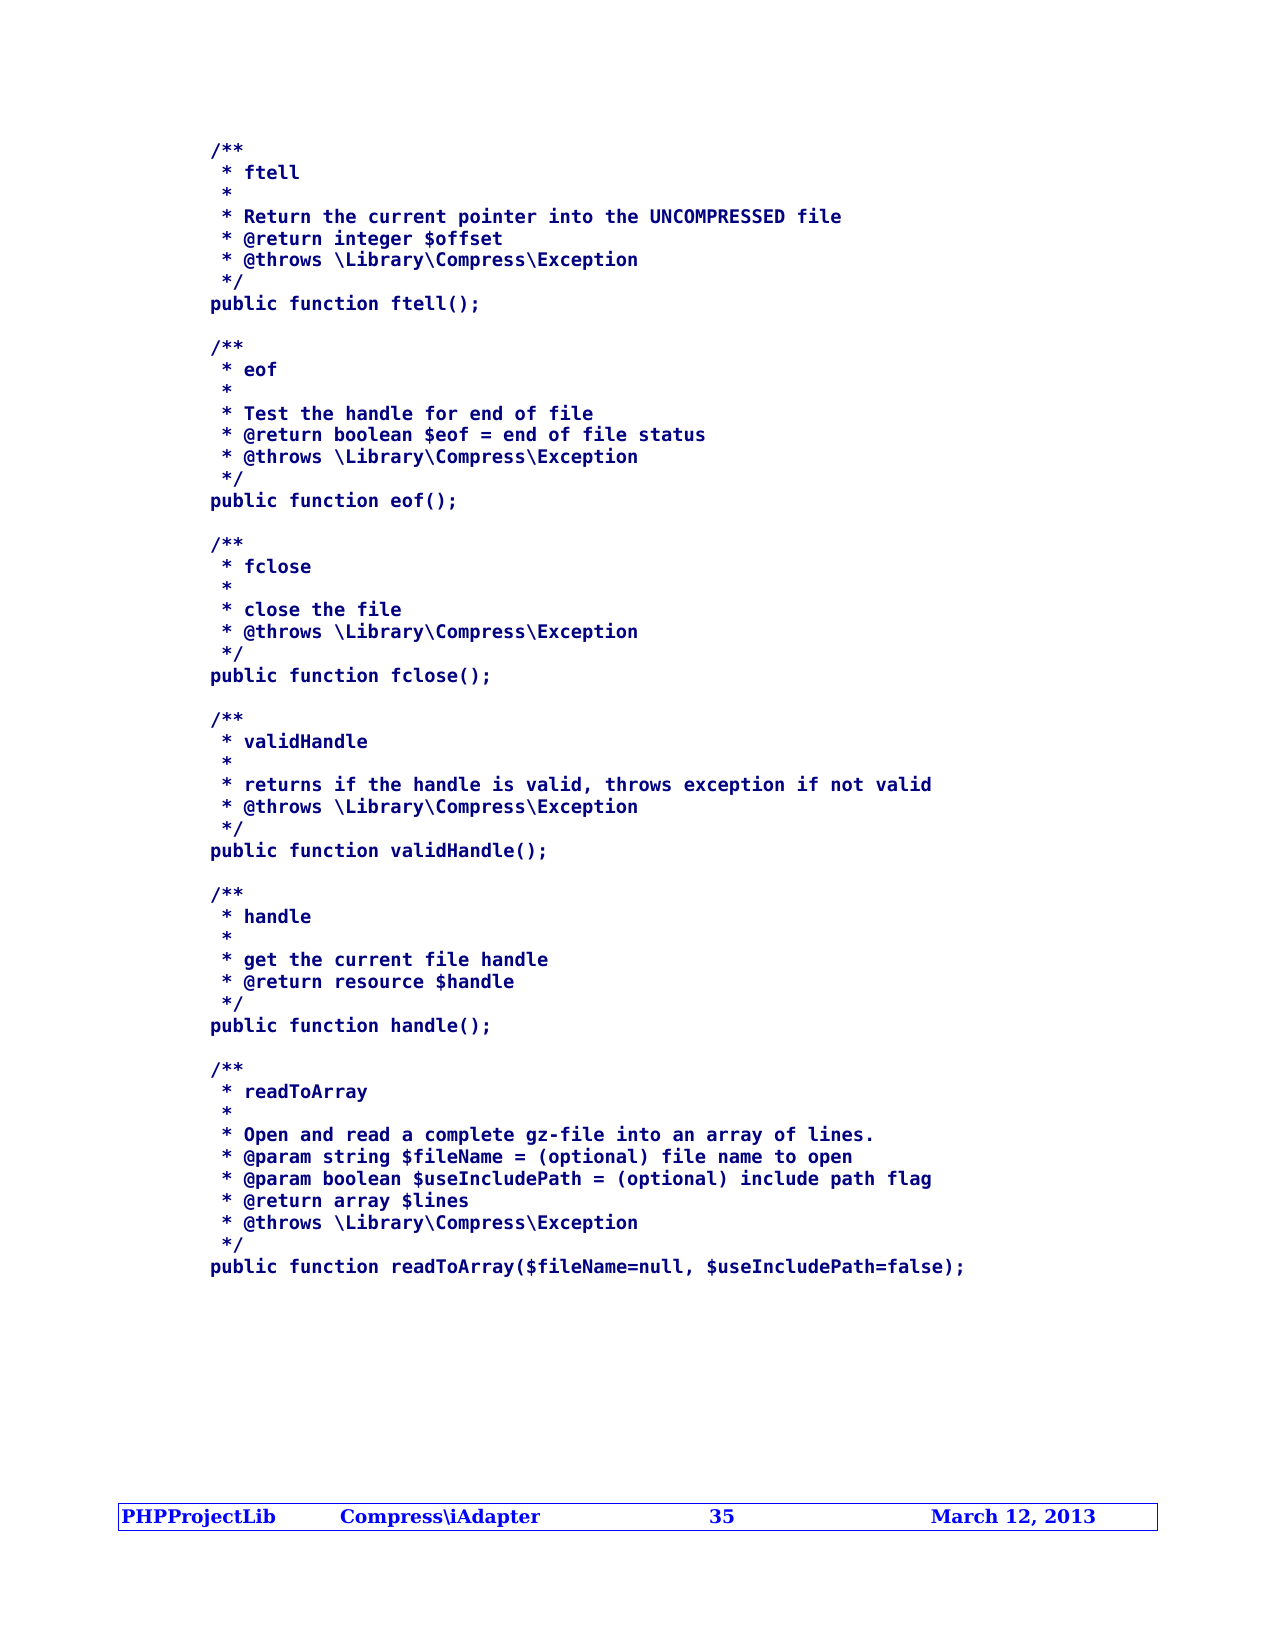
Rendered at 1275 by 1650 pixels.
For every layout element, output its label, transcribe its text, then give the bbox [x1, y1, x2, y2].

list * @return resource $handle [136, 971, 1157, 993]
list * @return boolean $eof = end of file status [136, 424, 1157, 446]
list public function ftell(); [136, 293, 1157, 315]
list public function handle(); [136, 1015, 1157, 1037]
list */ [136, 993, 1157, 1015]
list * @return integer $offset [136, 227, 1157, 249]
list * Test the handle for end of file [136, 402, 1157, 424]
list public function readToArray($fileName=null, $useIncludePath=false); [136, 1256, 1157, 1277]
list * @throws \Library\Compress\Exception [136, 249, 1157, 271]
list */ [136, 643, 1157, 665]
list /** [136, 140, 1157, 162]
list * fclose [136, 556, 1157, 577]
list * @throws \Library\Compress\Exception [136, 446, 1157, 468]
list */ [136, 271, 1157, 293]
list * Return the current pointer into the UNCOMPRESSED file [136, 206, 1157, 227]
list /** [136, 884, 1157, 906]
list */ [136, 468, 1157, 490]
list public function eof(); [136, 490, 1157, 512]
list /** [136, 1059, 1157, 1081]
list * validHandle [136, 731, 1157, 752]
list * [136, 184, 1157, 206]
list * [136, 927, 1157, 949]
list * @throws \Library\Compress\Exception [136, 796, 1157, 818]
list /** [136, 534, 1157, 556]
list * readToArray [136, 1081, 1157, 1102]
list */ [136, 1234, 1157, 1256]
list * @throws \Library\Compress\Exception [136, 621, 1157, 643]
list public function fclose(); [136, 665, 1157, 687]
list * eof [136, 359, 1157, 381]
list * [136, 577, 1157, 599]
list * @param string $fileName = (optional) file name to open [136, 1146, 1157, 1168]
list * @throws \Library\Compress\Exception [136, 1212, 1157, 1234]
list * Open and read a complete gz-file into an array of lines. [136, 1124, 1157, 1146]
list * @param boolean $useIncludePath = (optional) include path flag [136, 1168, 1157, 1190]
list public function validHandle(); [136, 840, 1157, 862]
list * [136, 1102, 1157, 1124]
list * handle [136, 906, 1157, 927]
list * get the current file handle [136, 949, 1157, 971]
list * @return array $lines [136, 1190, 1157, 1212]
list /** [136, 337, 1157, 359]
list */ [136, 818, 1157, 840]
list * ftell [136, 162, 1157, 184]
list * [136, 752, 1157, 774]
list * [136, 381, 1157, 402]
list * close the file [136, 599, 1157, 621]
list /** [136, 709, 1157, 731]
list * returns if the handle is valid, throws exception if not valid [136, 774, 1157, 796]
